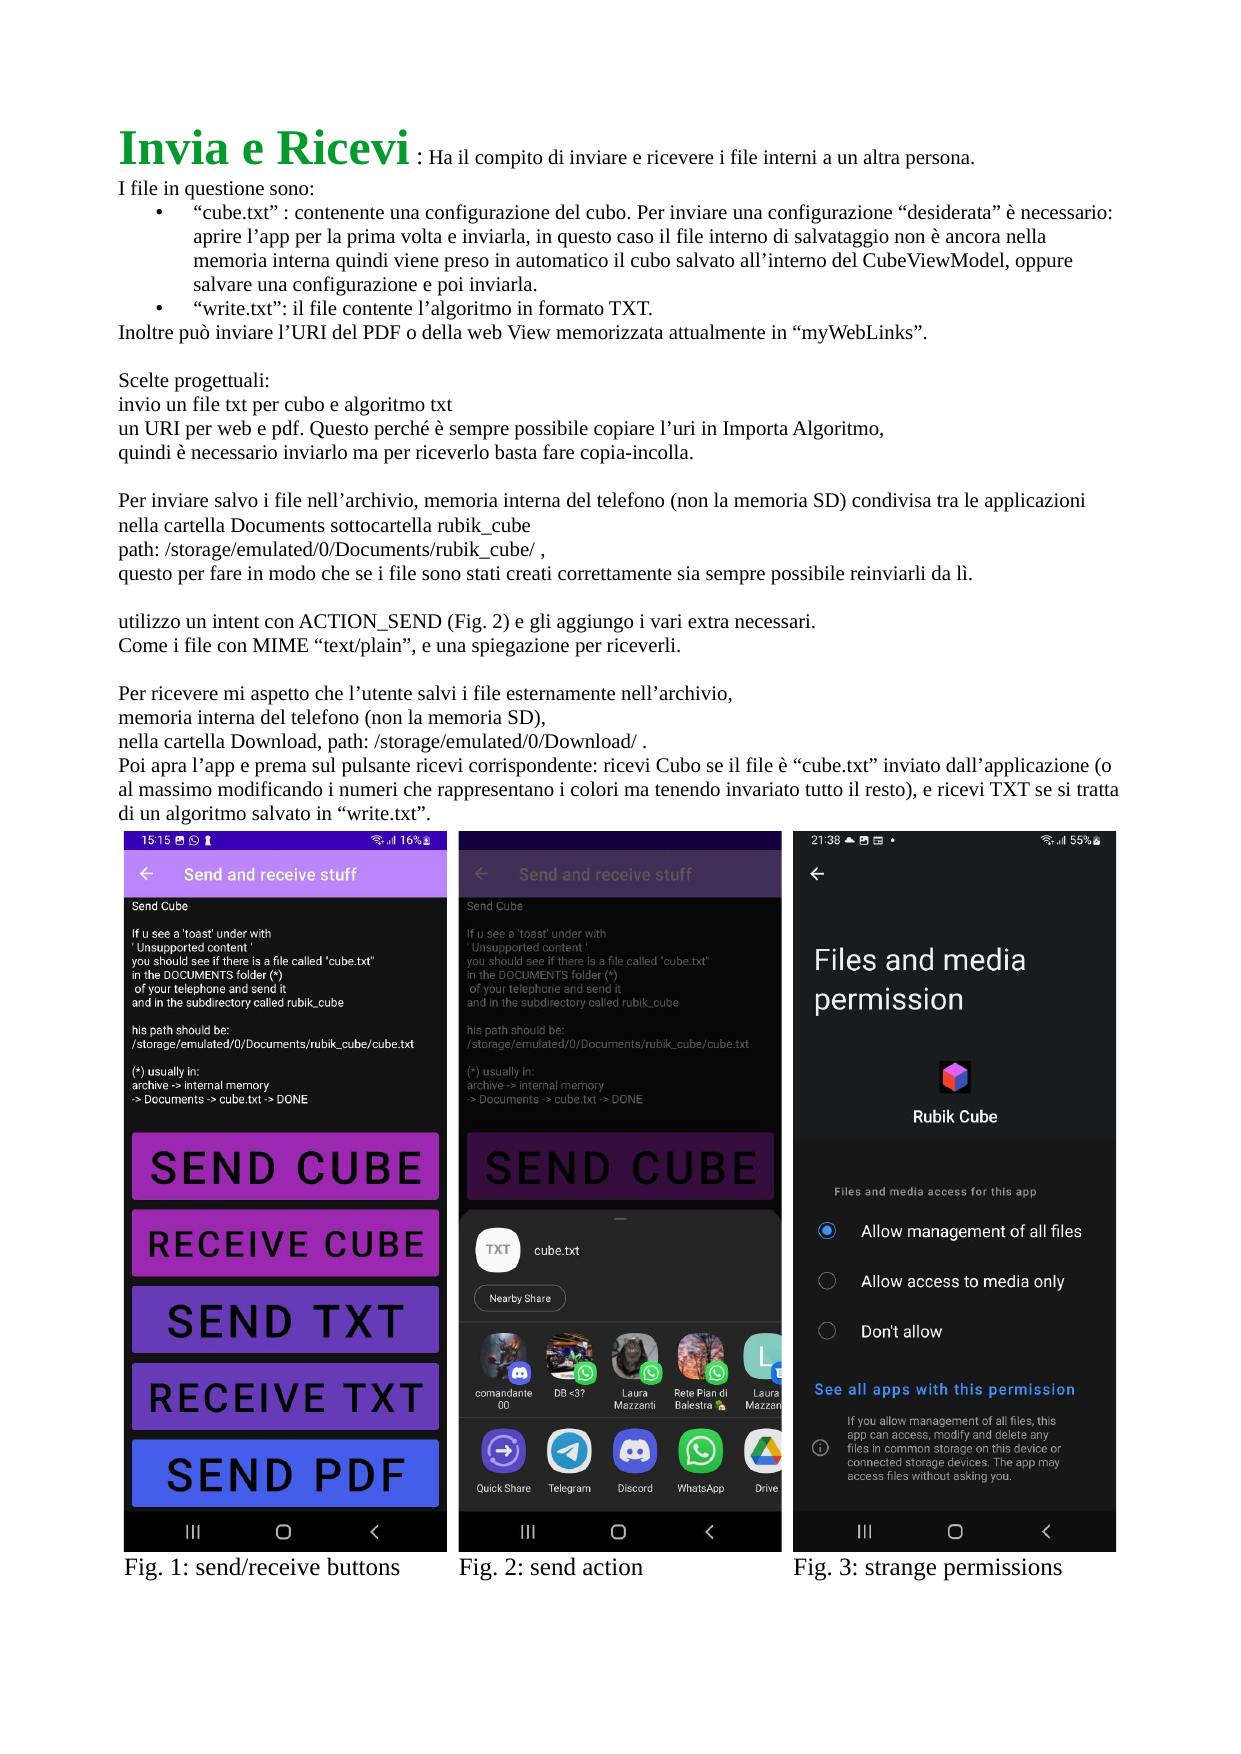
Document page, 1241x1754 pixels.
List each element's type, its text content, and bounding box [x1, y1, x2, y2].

table_header Fig. 1: send/receive buttons [118, 825, 453, 1586]
text Per inviare salvo i file nell’archivio, memoria interna del telefono (non la memoria SD) condivisa tra le applicazioni nella cartella Documents sottocartella rubik_cube [118, 488, 1122, 537]
picture [458, 831, 782, 1552]
table_header Fig. 3: strange permissions [788, 825, 1122, 1586]
picture [793, 831, 1117, 1552]
text un URI per web e pdf. Questo perché è sempre possibile copiare l’uri in Importa Algoritmo, [118, 416, 1122, 440]
text Poi apra l’app e prema sul pulsante ricevi corrispondente: ricevi Cubo se il file è “cube.txt” inviato dall’applicazione (o al massimo modificando i numeri che rappresentano i colori ma tenendo invariato tutto il resto), e ricevi TXT se si tratta di un algoritmo salvato in “write.txt”. [118, 753, 1122, 825]
text utilizzo un intent con ACTION_SEND (Fig. 2) e gli aggiungo i vari extra necessari. [118, 609, 1122, 633]
text Come i file con MIME “text/plain”, e una spiegazione per riceverli. [118, 633, 1122, 657]
text quindi è necessario inviarlo ma per riceverlo basta fare copia-incolla. [118, 440, 1122, 464]
text invio un file txt per cubo e algoritmo txt [118, 392, 1122, 416]
text I file in questione sono: [118, 176, 1122, 200]
text Inoltre può inviare l’URI del PDF o della web View memorizzata attualmente in “myWebLinks”. [118, 320, 1122, 344]
text Per ricevere mi aspetto che l’utente salvi i file esternamente nell’archivio, [118, 681, 1122, 705]
table_header Fig. 2: send action [453, 825, 787, 1586]
text Scelte progettuali: [118, 368, 1122, 392]
list “cube.txt” : contenente una configurazione del cubo. Per inviare una configurazione “desiderata” è necessario: aprire l’app per la prima volta e inviarla, in questo caso il file interno di salvataggio non è ancora nella memoria interna quindi viene preso in automatico il cubo salvato all’interno del CubeViewModel, oppure salvare una configurazione e poi inviarla. [156, 200, 1122, 296]
text questo per fare in modo che se i file sono stati creati correttamente sia sempre possibile reinviarli da lì. [118, 561, 1122, 585]
picture [123, 831, 447, 1552]
list “write.txt”: il file contente l’algoritmo in formato TXT. [156, 296, 1122, 320]
text nella cartella Download, path: /storage/emulated/0/Download/ . [118, 729, 1122, 753]
text memoria interna del telefono (non la memoria SD), [118, 705, 1122, 729]
text Invia e Ricevi : Ha il compito di inviare e ricevere i file interni a un altra persona. [118, 118, 1122, 176]
text path: /storage/emulated/0/Documents/rubik_cube/ , [118, 537, 1122, 561]
